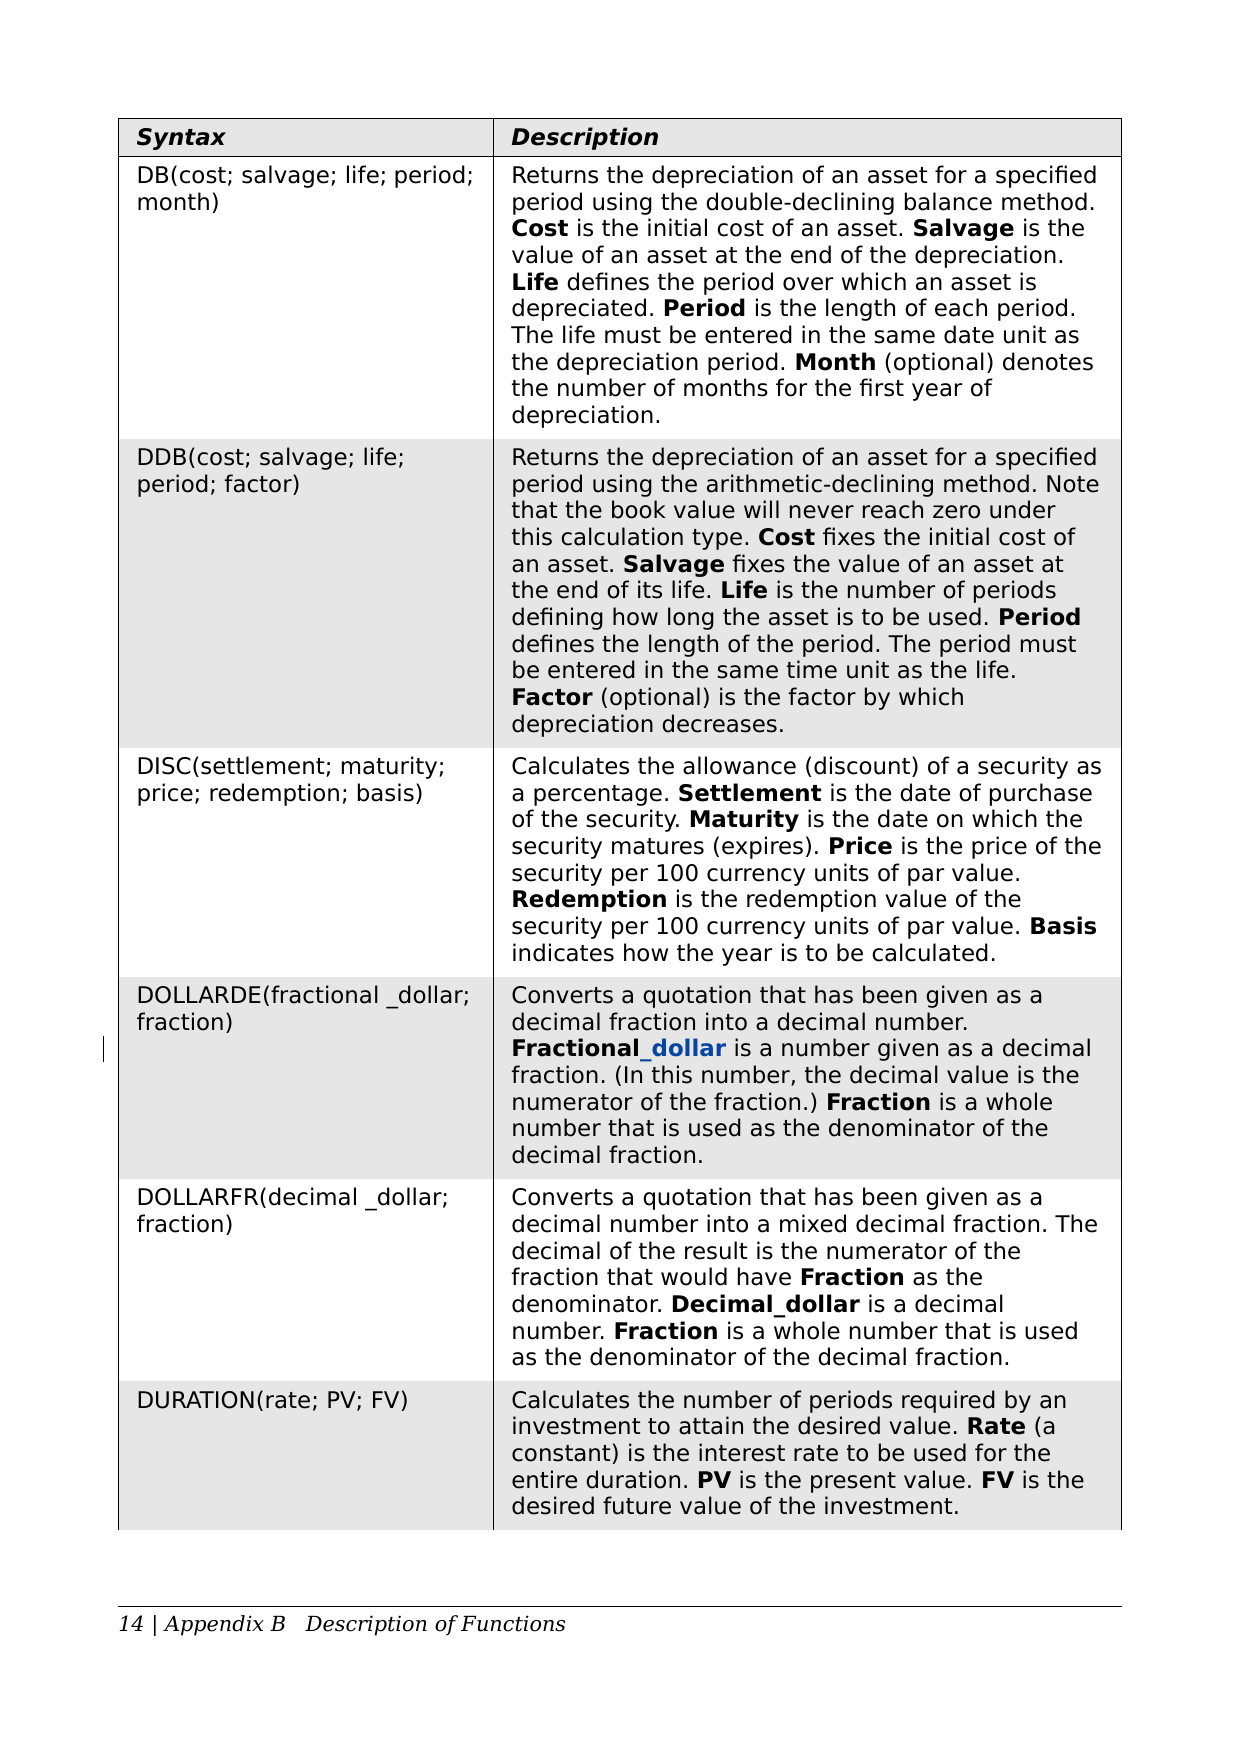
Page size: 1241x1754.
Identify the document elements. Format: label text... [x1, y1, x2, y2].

table_cell DOLLARFR(decimal _dollar; fraction) [119, 1179, 493, 1381]
table_cell DB(cost; salvage; life; period; month) [119, 157, 493, 439]
table_cell DDB(cost; salvage; life; period; factor) [119, 439, 493, 748]
table_cell Converts a quotation that has been given as a decimal number into a mixed decimal fraction. The decimal of the result is the numerator of the fraction that would have Fraction as the denominator. Decimal_dollar is a decimal number. Fraction is a whole number that is used as the denominator of the decimal fraction. [494, 1179, 1121, 1381]
table_cell Returns the depreciation of an asset for a specified period using the double-declining balance method. Cost is the initial cost of an asset. Salvage is the value of an asset at the end of the depreciation. Life defines the period over which an asset is depreciated. Period is the length of each period. The life must be entered in the same date unit as the depreciation period. Month (optional) denotes the number of months for the first year of depreciation. [494, 157, 1121, 439]
table_header Description [494, 119, 1121, 156]
table_cell DURATION(rate; PV; FV) [119, 1381, 493, 1530]
table_cell Calculates the number of periods required by an investment to attain the desired value. Rate (a constant) is the interest rate to be used for the entire duration. PV is the present value. FV is the desired future value of the investment. [494, 1381, 1121, 1530]
table_cell Returns the depreciation of an asset for a specified period using the arithmetic-declining method. Note that the book value will never reach zero under this calculation type. Cost fixes the initial cost of an asset. Salvage fixes the value of an asset at the end of its life. Life is the number of periods defining how long the asset is to be used. Period defines the length of the period. The period must be entered in the same time unit as the life. Factor (optional) is the factor by which depreciation decreases. [494, 439, 1121, 748]
table_cell DOLLARDE(fractional _dollar; fraction) [119, 977, 493, 1179]
table_cell DISC(settlement; maturity; price; redemption; basis) [119, 748, 493, 977]
table_header Syntax [119, 119, 493, 156]
table_cell Converts a quotation that has been given as a decimal fraction into a decimal number. Fractional_dollar is a number given as a decimal fraction. (In this number, the decimal value is the numerator of the fraction.) Fraction is a whole number that is used as the denominator of the decimal fraction. [494, 977, 1121, 1179]
table_cell Calculates the allowance (discount) of a security as a percentage. Settlement is the date of purchase of the security. Maturity is the date on which the security matures (expires). Price is the price of the security per 100 currency units of par value. Redemption is the redemption value of the security per 100 currency units of par value. Basis indicates how the year is to be calculated. [494, 748, 1121, 977]
